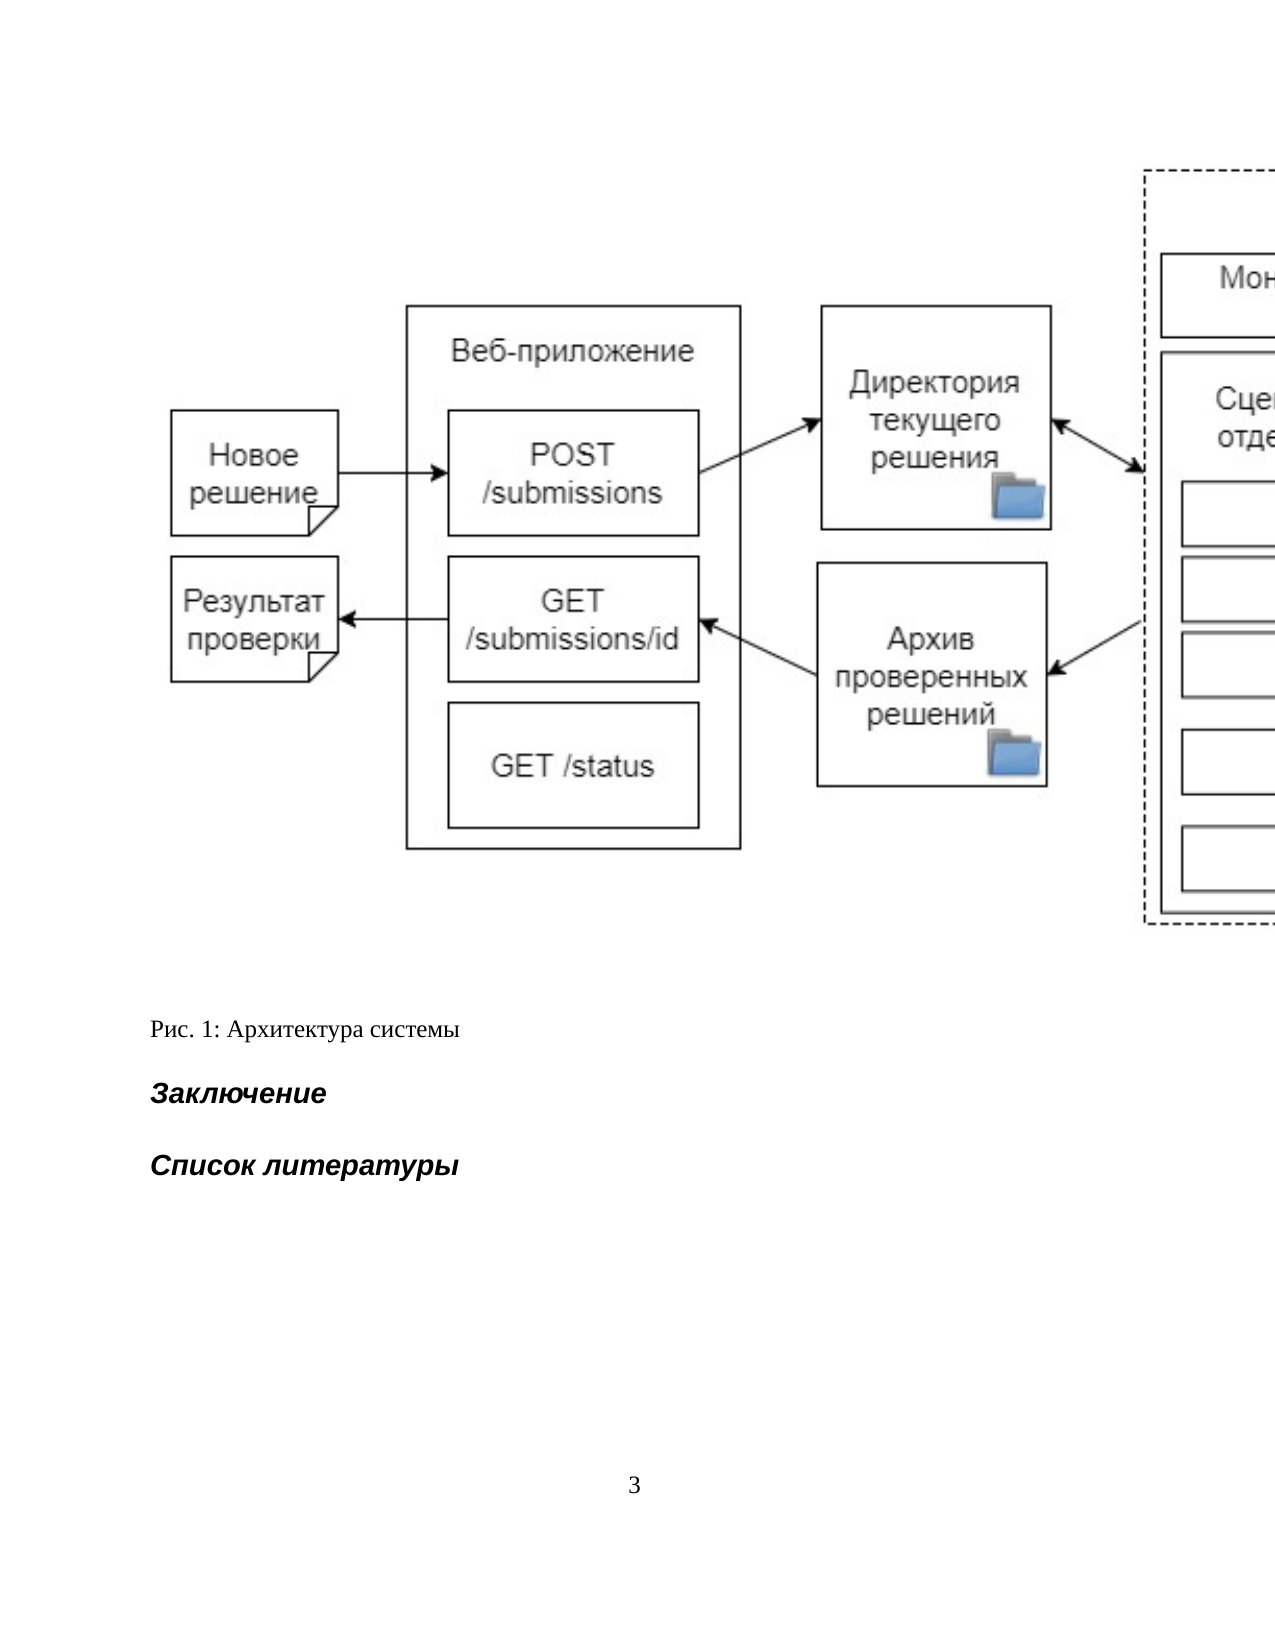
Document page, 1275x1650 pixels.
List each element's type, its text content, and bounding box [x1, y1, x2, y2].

subtitle Заключение [150, 1076, 1125, 1110]
text Рис. 1: Архитектура системы [150, 1009, 1125, 1042]
subtitle Список литературы [150, 1147, 1125, 1181]
picture [150, 150, 1275, 1009]
